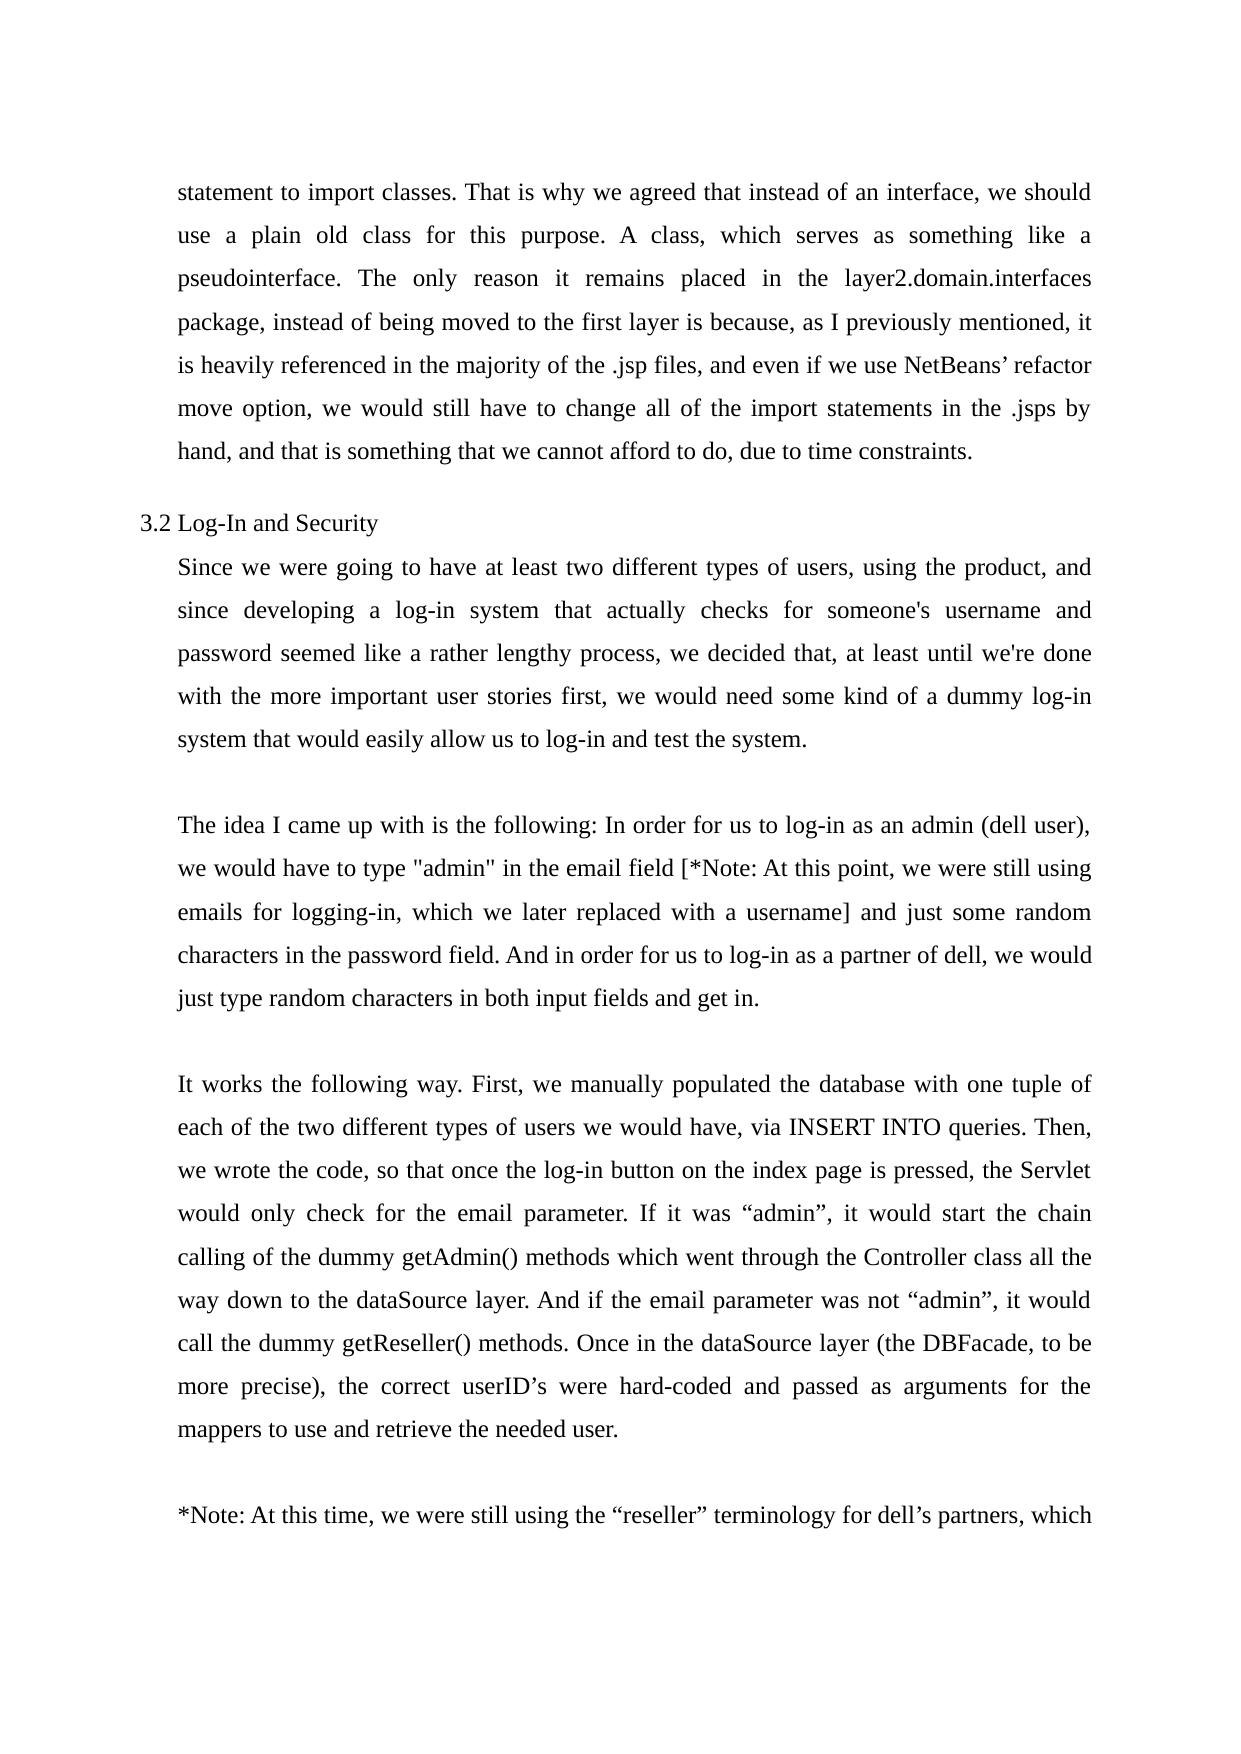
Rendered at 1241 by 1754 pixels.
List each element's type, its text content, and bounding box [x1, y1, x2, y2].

text *Note: At this time, we were still using the “reseller” terminology for dell’s partners, which [177, 1500, 1093, 1529]
text The idea I came up with is the following: In order for us to log-in as an admin (dell user), we would have to type "admin" in the email field [*Note: At this point, we were still using emails for logging-in, which we later replaced with a username] and just some random characters in the password field. And in order for us to log-in as a partner of dell, we would just type random characters in both input fields and get in. [177, 810, 1093, 1012]
subtitle Log-In and Security [177, 508, 1093, 537]
text statement to import classes. That is why we agreed that instead of an interface, we should use a plain old class for this purpose. A class, which serves as something like a pseudointerface. The only reason it remains placed in the layer2.domain.interfaces package, instead of being moved to the first layer is because, as I previously mentioned, it is heavily referenced in the majority of the .jsp files, and even if we use NetBeans’ refactor move option, we would still have to change all of the import statements in the .jsps by hand, and that is something that we cannot afford to do, due to time constraints. [177, 177, 1093, 465]
text Since we were going to have at least two different types of users, using the product, and since developing a log-in system that actually checks for someone's username and password seemed like a rather lengthy process, we decided that, at least until we're done with the more important user stories first, we would need some kind of a dummy log-in system that would easily allow us to log-in and test the system. [177, 552, 1093, 753]
text It works the following way. First, we manually populated the database with one tuple of each of the two different types of users we would have, via INSERT INTO queries. Then, we wrote the code, so that once the log-in button on the index page is pressed, the Servlet would only check for the email parameter. If it was “admin”, it would start the chain calling of the dummy getAdmin() methods which went through the Controller class all the way down to the dataSource layer. And if the email parameter was not “admin”, it would call the dummy getReseller() methods. Once in the dataSource layer (the DBFacade, to be more precise), the correct userID’s were hard-coded and passed as arguments for the mappers to use and retrieve the needed user. [177, 1069, 1093, 1443]
